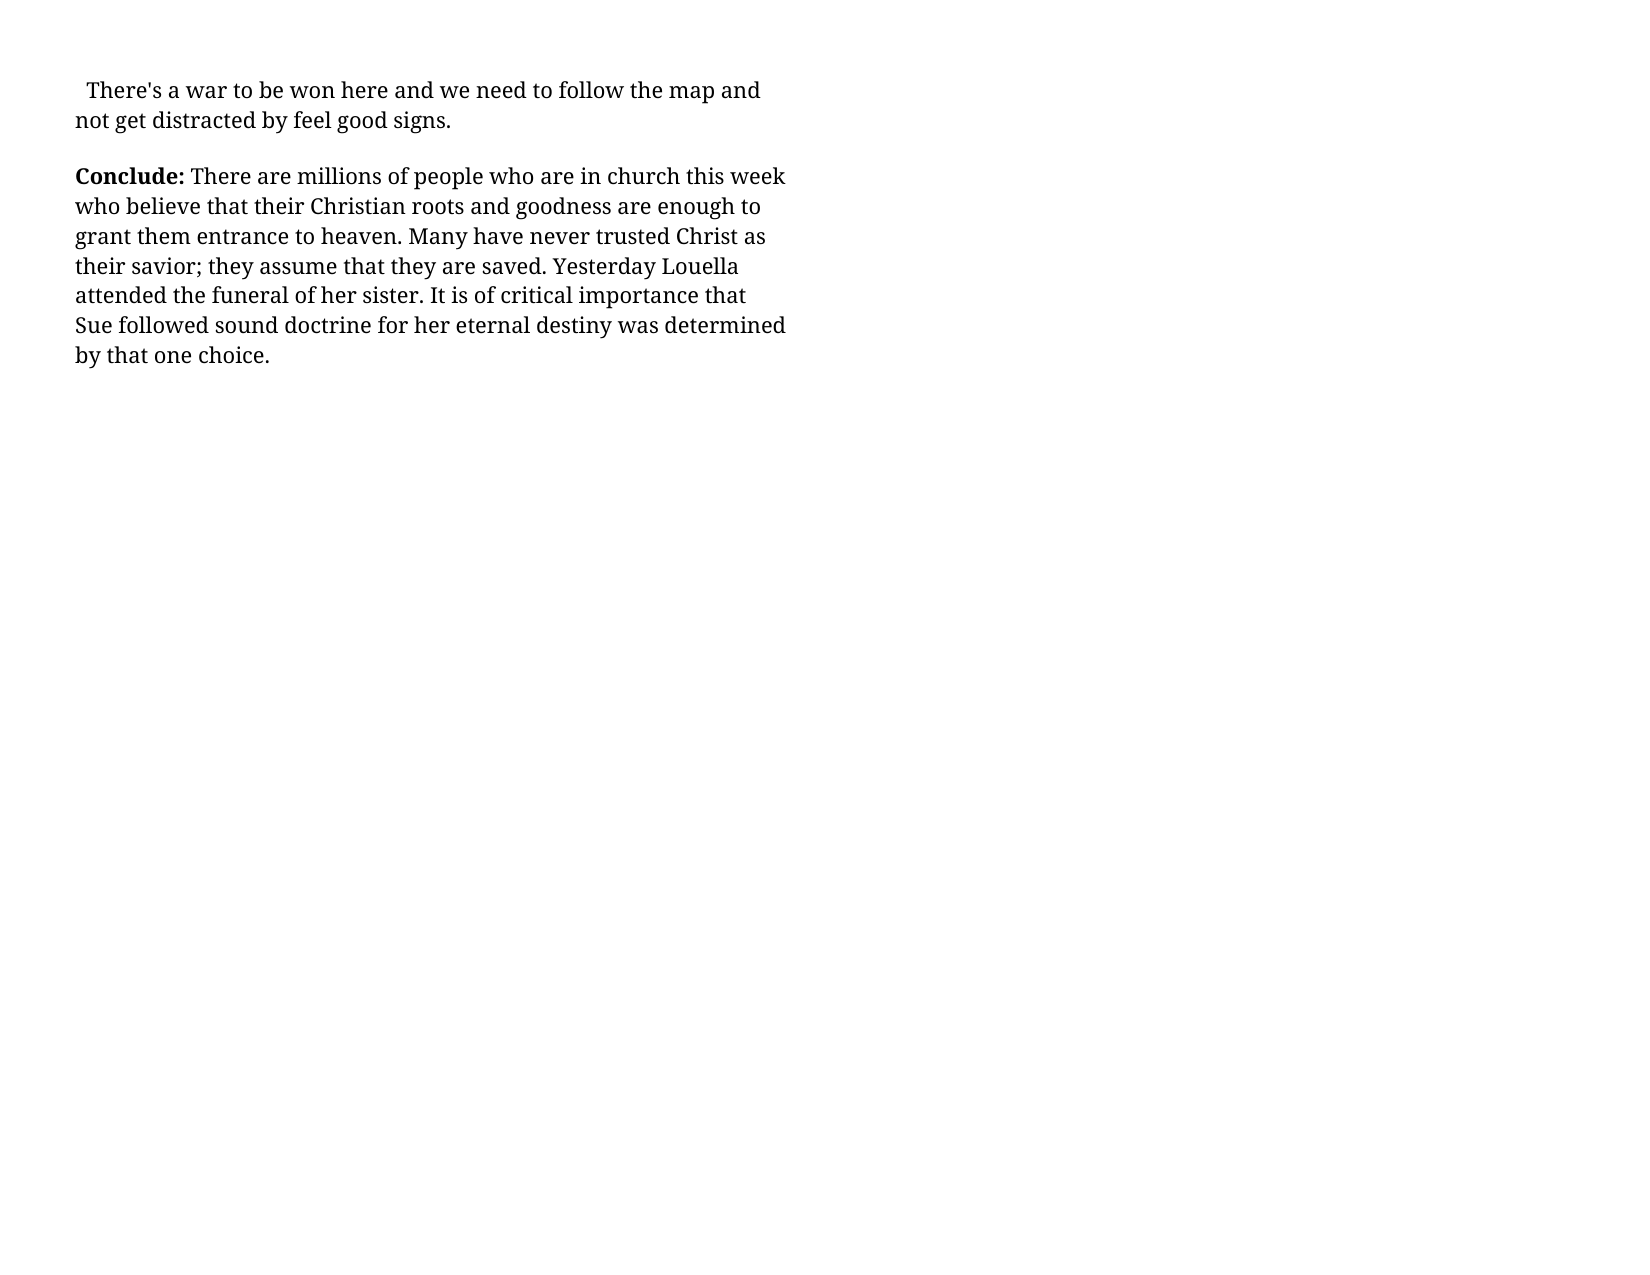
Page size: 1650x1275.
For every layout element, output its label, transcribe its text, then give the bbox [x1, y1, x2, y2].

text Conclude: There are millions of people who are in church this week who believe that their Christian roots and goodness are enough to grant them entrance to heaven. Many have never trusted Christ as their savior; they assume that they are saved. Yesterday Louella attended the funeral of her sister. It is of critical importance that Sue followed sound doctrine for her eternal destiny was determined by that one choice. [75, 161, 787, 399]
text There's a war to be won here and we need to follow the map and not get distracted by feel good signs. [75, 75, 787, 134]
